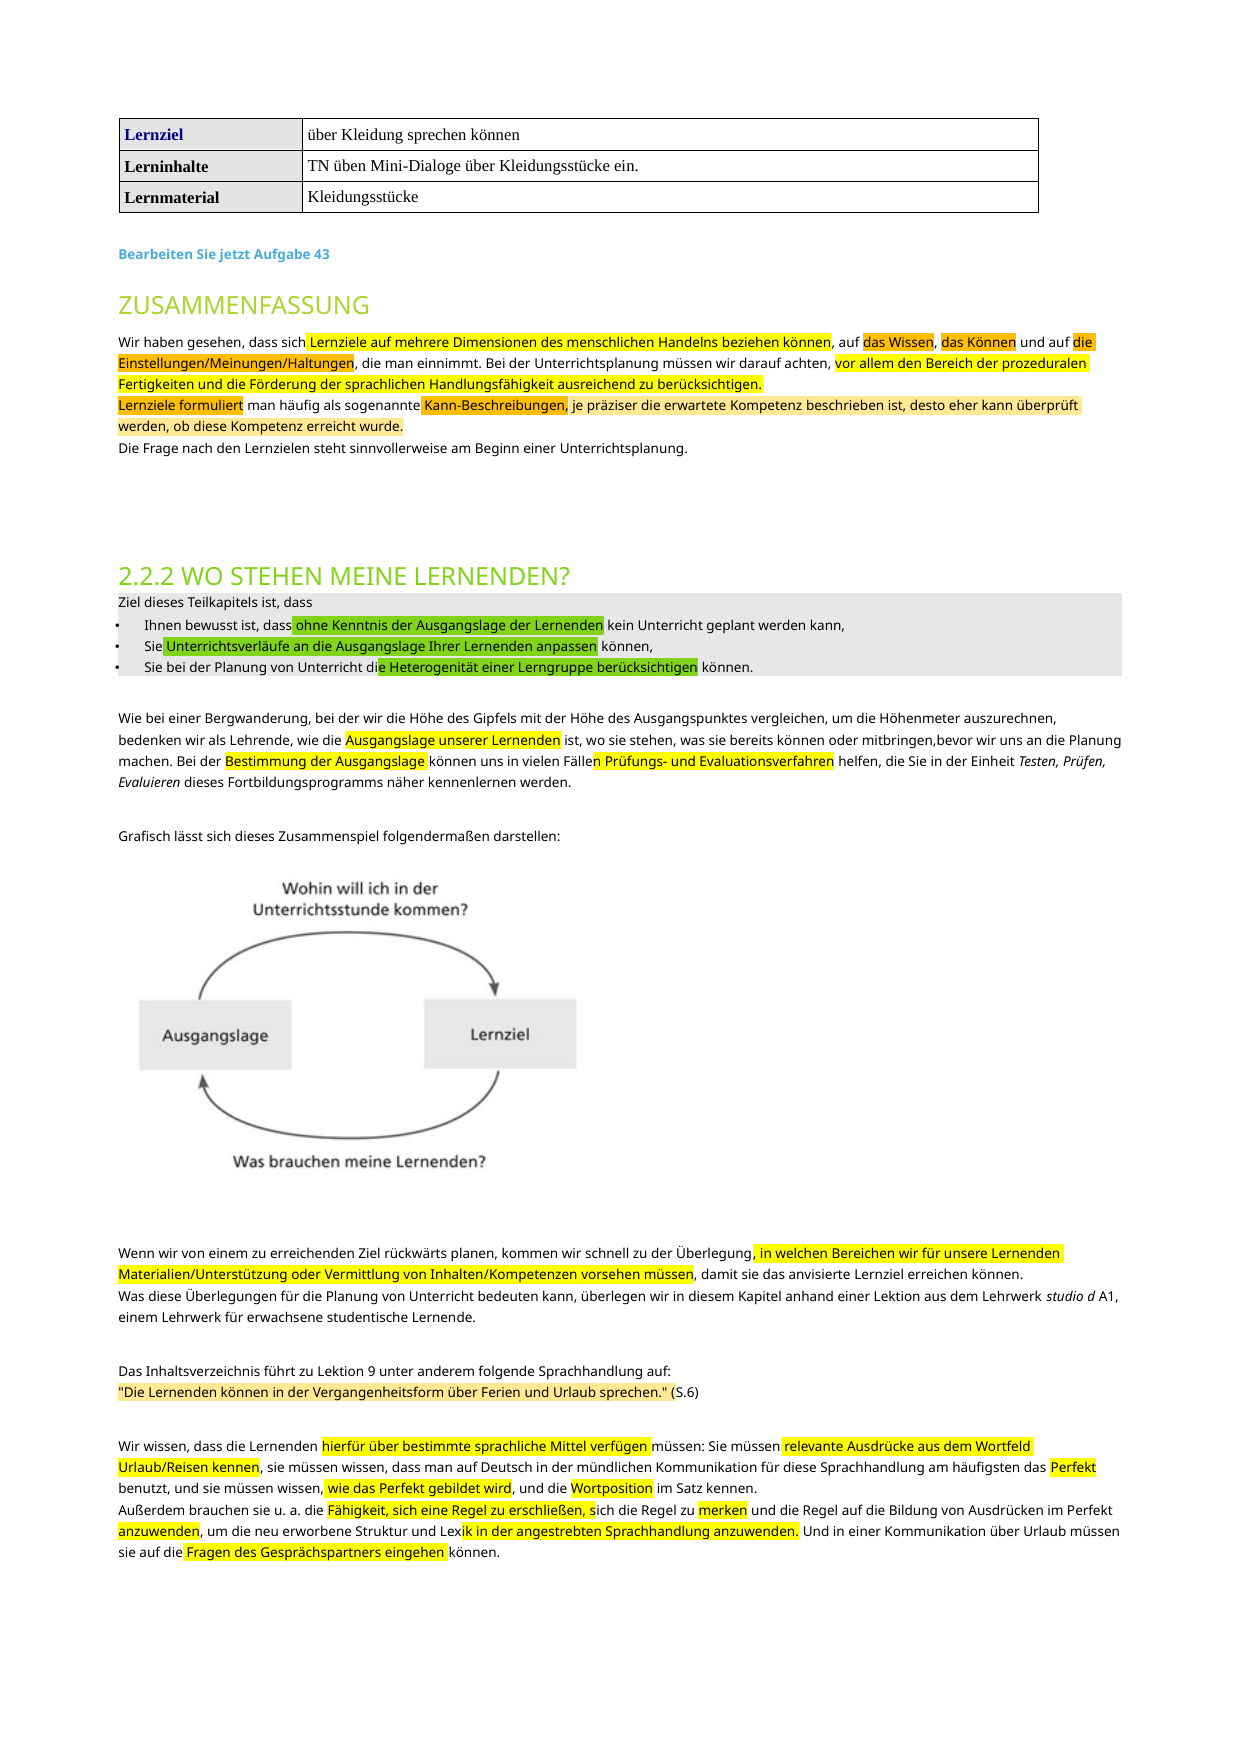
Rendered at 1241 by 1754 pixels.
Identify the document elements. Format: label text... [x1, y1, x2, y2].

text Ziel dieses Teilkapitels ist, dass [118, 593, 1122, 611]
table_cell Lernziel [120, 119, 302, 149]
text Die Frage nach den Lernzielen steht sinnvollerweise am Beginn einer Unterrichtsplanung. [118, 438, 1122, 457]
table_cell TN üben Mini-Dialoge über Kleidungsstücke ein. [303, 151, 1038, 181]
table_cell Lernmaterial [120, 182, 302, 212]
text Außerdem brauchen sie u. a. die Fähigkeit, sich eine Regel zu erschließen, sich die Regel zu merken und die Regel auf die Bildung von Ausdrücken im Perfekt anzuwenden, um die neu erworbene Struktur und Lexik in der angestrebten Sprachhandlung anzuwenden. Und in einer Kommunikation über Urlaub müssen sie auf die Fragen des Gesprächspartners eingehen können. [118, 1501, 1122, 1561]
text Wenn wir von einem zu erreichenden Ziel rückwärts planen, kommen wir schnell zu der Überlegung, in welchen Bereichen wir für unsere Lernenden Materialien/Unterstützung oder Vermittlung von Inhalten/Kompetenzen vorsehen müssen, damit sie das anvisierte Lernziel erreichen können. [118, 1244, 1122, 1284]
subtitle 2.2.2 WO STEHEN MEINE LERNENDEN? [118, 559, 1122, 593]
text Bearbeiten Sie jetzt Aufgabe 43 [118, 245, 1122, 264]
subtitle ZUSAMMENFASSUNG [118, 287, 1122, 321]
table_cell über Kleidung sprechen können [303, 119, 1038, 149]
text "Die Lernenden können in der Vergangenheitsform über Ferien und Urlaub sprechen." (S.6) [118, 1383, 1122, 1401]
list Sie bei der Planung von Unterricht die Heterogenität einer Lerngruppe berücksichtigen können. [118, 656, 1122, 676]
text Grafisch lässt sich dieses Zusammenspiel folgendermaßen darstellen: [118, 827, 1122, 846]
text Was diese Überlegungen für die Planung von Unterricht bedeuten kann, überlegen wir in diesem Kapitel anhand einer Lektion aus dem Lehrwerk studio d A1, einem Lehrwerk für erwachsene studentische Lernende. [118, 1286, 1122, 1326]
text Wie bei einer Bergwanderung, bei der wir die Höhe des Gipfels mit der Höhe des Ausgangspunktes vergleichen, um die Höhenmeter auszurechnen, bedenken wir als Lehrende, wie die Ausgangslage unserer Lernenden ist, wo sie stehen, was sie bereits können oder mitbringen,bevor wir uns an die Planung machen. Bei der Bestimmung der Ausgangslage können uns in vielen Fällen Prüfungs- und Evaluationsverfahren helfen, die Sie in der Einheit Testen, Prüfen, Evaluieren dieses Fortbildungsprogramms näher kennenlernen werden. [118, 709, 1122, 791]
table_cell Kleidungsstücke [303, 182, 1038, 212]
text Lernziele formuliert man häufig als sogenannte Kann-Beschreibungen, je präziser die erwartete Kompetenz beschrieben ist, desto eher kann überprüft werden, ob diese Kompetenz erreicht wurde. [118, 396, 1122, 436]
text Wir wissen, dass die Lernenden hierfür über bestimmte sprachliche Mittel verfügen müssen: Sie müssen relevante Ausdrücke aus dem Wortfeld Urlaub/Reisen kennen, sie müssen wissen, dass man auf Deutsch in der mündlichen Kommunikation für diese Sprachhandlung am häufigsten das Perfekt benutzt, und sie müssen wissen, wie das Perfekt gebildet wird, und die Wortposition im Satz kennen. [118, 1437, 1122, 1498]
list Ihnen bewusst ist, dass ohne Kenntnis der Ausgangslage der Lernenden kein Unterricht geplant werden kann, [118, 614, 1122, 635]
text Das Inhaltsverzeichnis führt zu Lektion 9 unter anderem folgende Sprachhandlung auf: [118, 1362, 1122, 1380]
table_cell Lerninhalte [120, 151, 302, 181]
text Wir haben gesehen, dass sich Lernziele auf mehrere Dimensionen des menschlichen Handelns beziehen können, auf das Wissen, das Können und auf die Einstellungen/Meinungen/Haltungen, die man einnimmt. Bei der Unterrichtsplanung müssen wir darauf achten, vor allem den Bereich der prozeduralen Fertigkeiten und die Förderung der sprachlichen Handlungsfähigkeit ausreichend zu berücksichtigen. [118, 333, 1122, 393]
list Sie Unterrichtsverläufe an die Ausgangslage Ihrer Lernenden anpassen können, [118, 635, 1122, 656]
picture [122, 867, 592, 1174]
